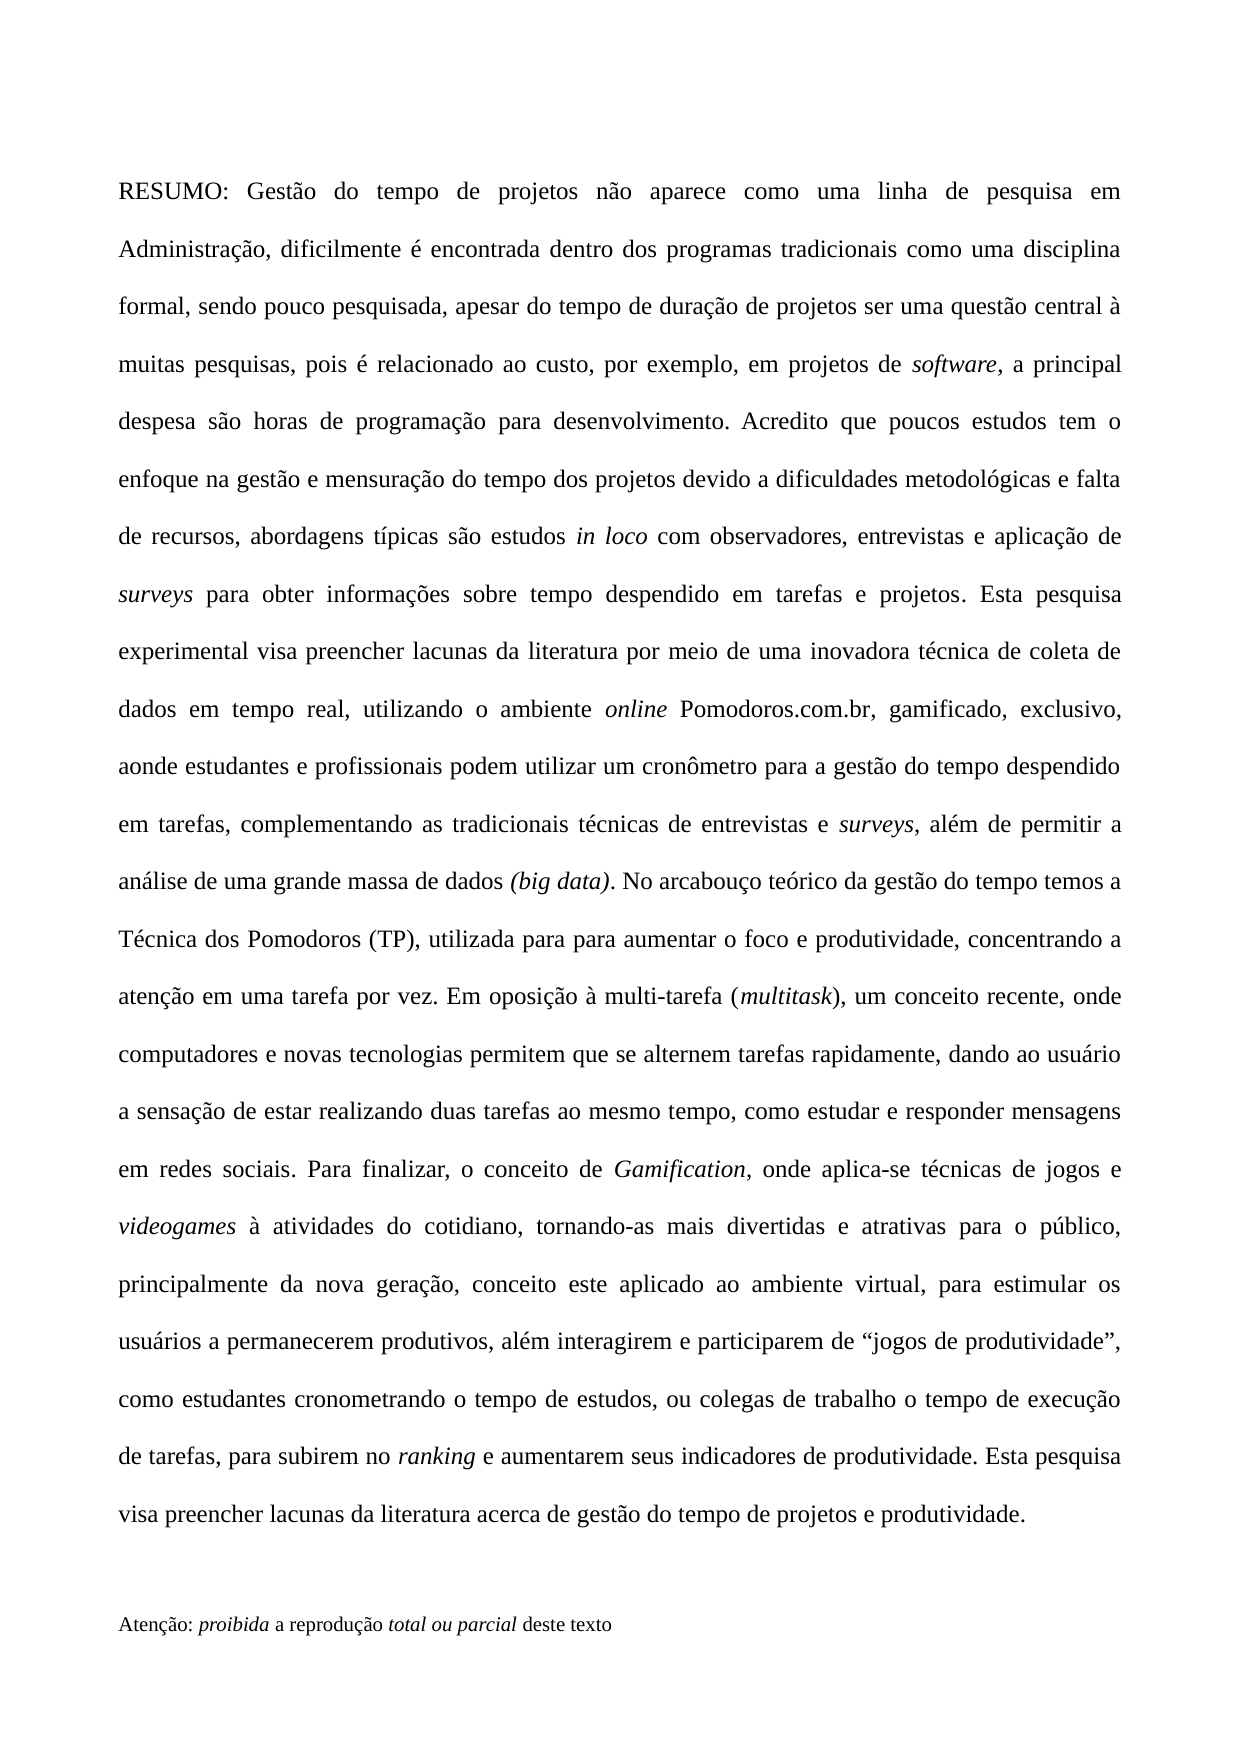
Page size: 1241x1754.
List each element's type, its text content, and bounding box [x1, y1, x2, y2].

text RESUMO: Gestão do tempo de projetos não aparece como uma linha de pesquisa em Administração, dificilmente é encontrada dentro dos programas tradicionais como uma disciplina formal, sendo pouco pesquisada, apesar do tempo de duração de projetos ser uma questão central à muitas pesquisas, pois é relacionado ao custo, por exemplo, em projetos de software, a principal despesa são horas de programação para desenvolvimento. Acredito que poucos estudos tem o enfoque na gestão e mensuração do tempo dos projetos devido a dificuldades metodológicas e falta de recursos, abordagens típicas são estudos in loco com observadores, entrevistas e aplicação de surveys para obter informações sobre tempo despendido em tarefas e projetos. Esta pesquisa experimental visa preencher lacunas da literatura por meio de uma inovadora técnica de coleta de dados em tempo real, utilizando o ambiente online Pomodoros.com.br, gamificado, exclusivo, aonde estudantes e profissionais podem utilizar um cronômetro para a gestão do tempo despendido em tarefas, complementando as tradicionais técnicas de entrevistas e surveys, além de permitir a análise de uma grande massa de dados (big data). No arcabouço teórico da gestão do tempo temos a Técnica dos Pomodoros (TP), utilizada para para aumentar o foco e produtividade, concentrando a atenção em uma tarefa por vez. Em oposição à multi-tarefa (multitask), um conceito recente, onde computadores e novas tecnologias permitem que se alternem tarefas rapidamente, dando ao usuário a sensação de estar realizando duas tarefas ao mesmo tempo, como estudar e responder mensagens em redes sociais. Para finalizar, o conceito de Gamification, onde aplica-se técnicas de jogos e videogames à atividades do cotidiano, tornando-as mais divertidas e atrativas para o público, principalmente da nova geração, conceito este aplicado ao ambiente virtual, para estimular os usuários a permanecerem produtivos, além interagirem e participarem de “jogos de produtividade”, como estudantes cronometrando o tempo de estudos, ou colegas de trabalho o tempo de execução de tarefas, para subirem no ranking e aumentarem seus indicadores de produtividade. Esta pesquisa visa preencher lacunas da literatura acerca de gestão do tempo de projetos e produtividade. [118, 176, 1122, 1528]
